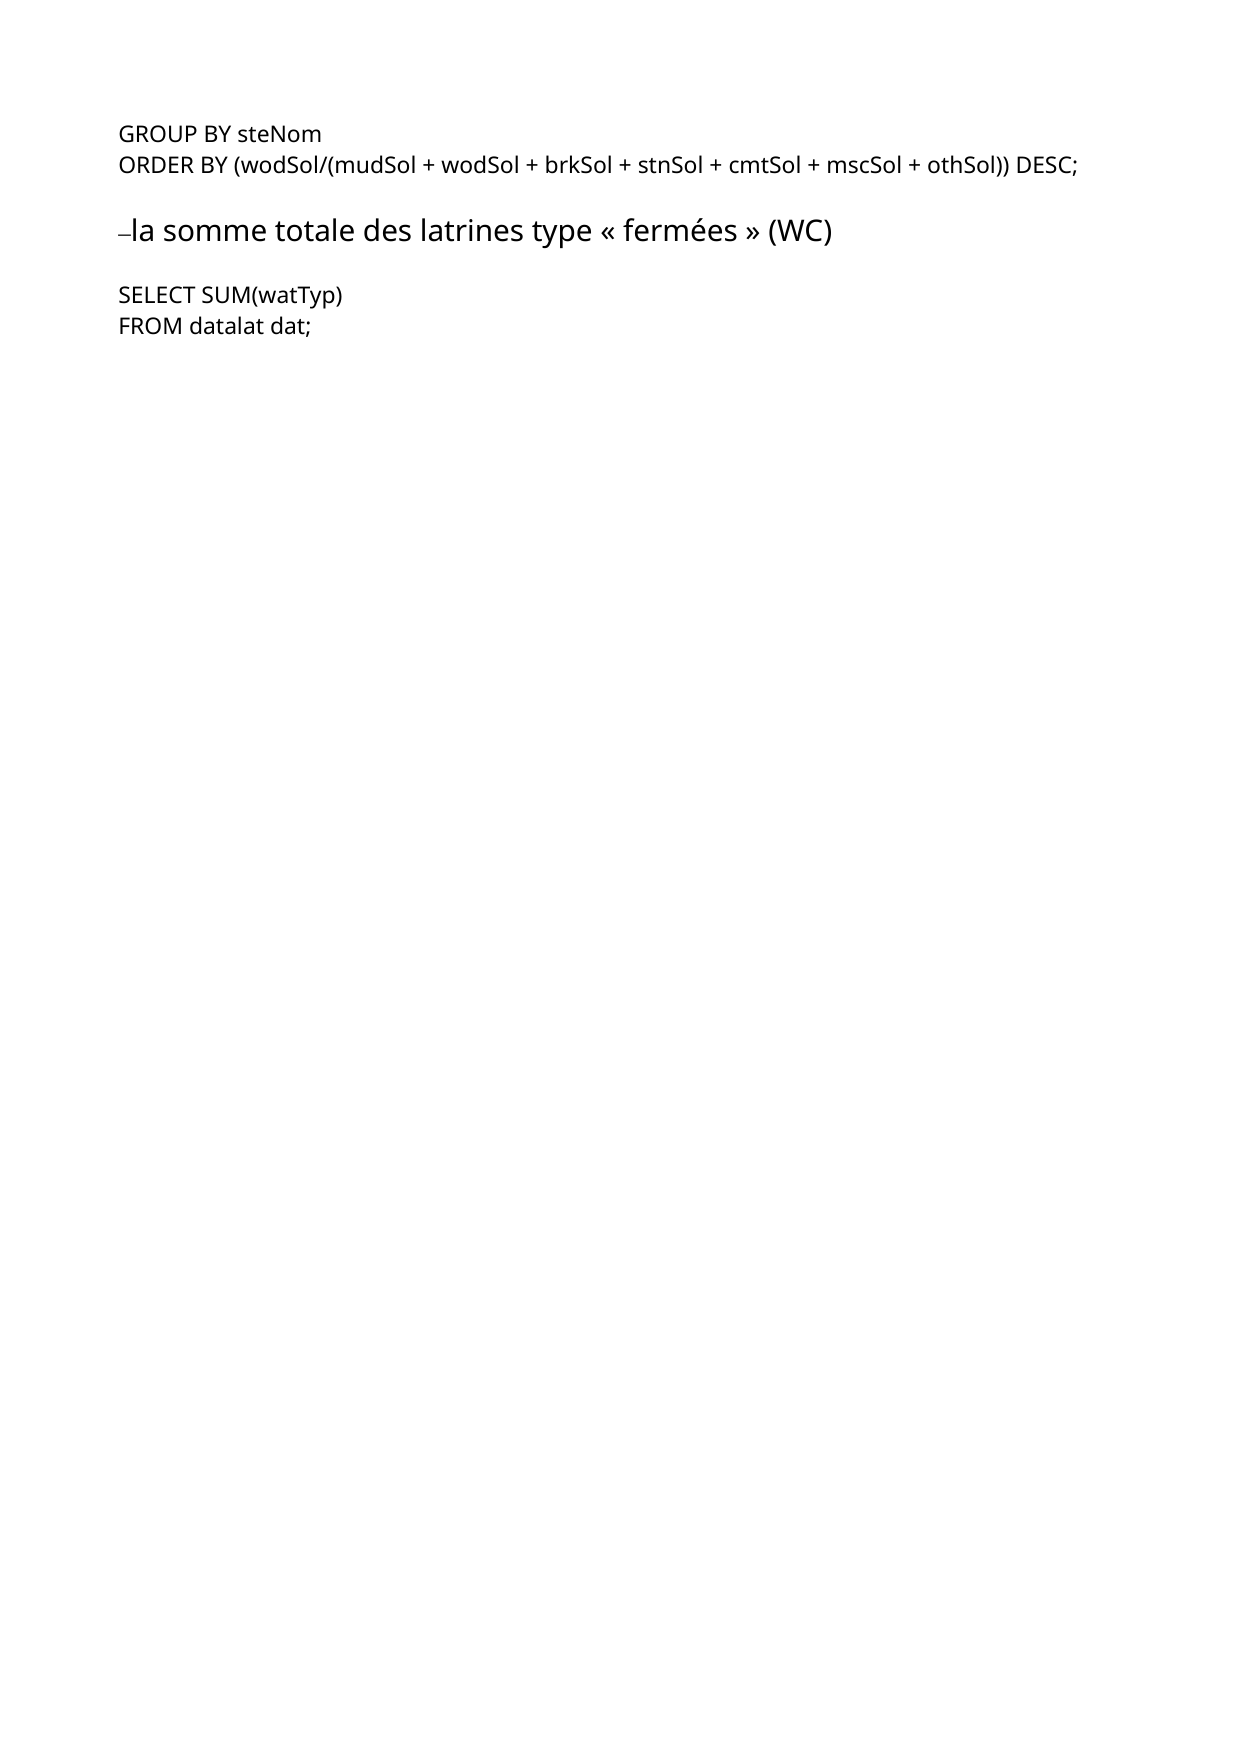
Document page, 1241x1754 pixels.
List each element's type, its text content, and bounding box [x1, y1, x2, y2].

text GROUP BY steNom [118, 118, 1122, 149]
text FROM datalat dat; [118, 310, 1122, 341]
text SELECT SUM(watTyp) [118, 278, 1122, 310]
text ORDER BY (wodSol/(mudSol + wodSol + brkSol + stnSol + cmtSol + mscSol + othSol)) DESC; [118, 149, 1122, 181]
text –la somme totale des latrines type « fermées » (WC) [118, 209, 1122, 250]
